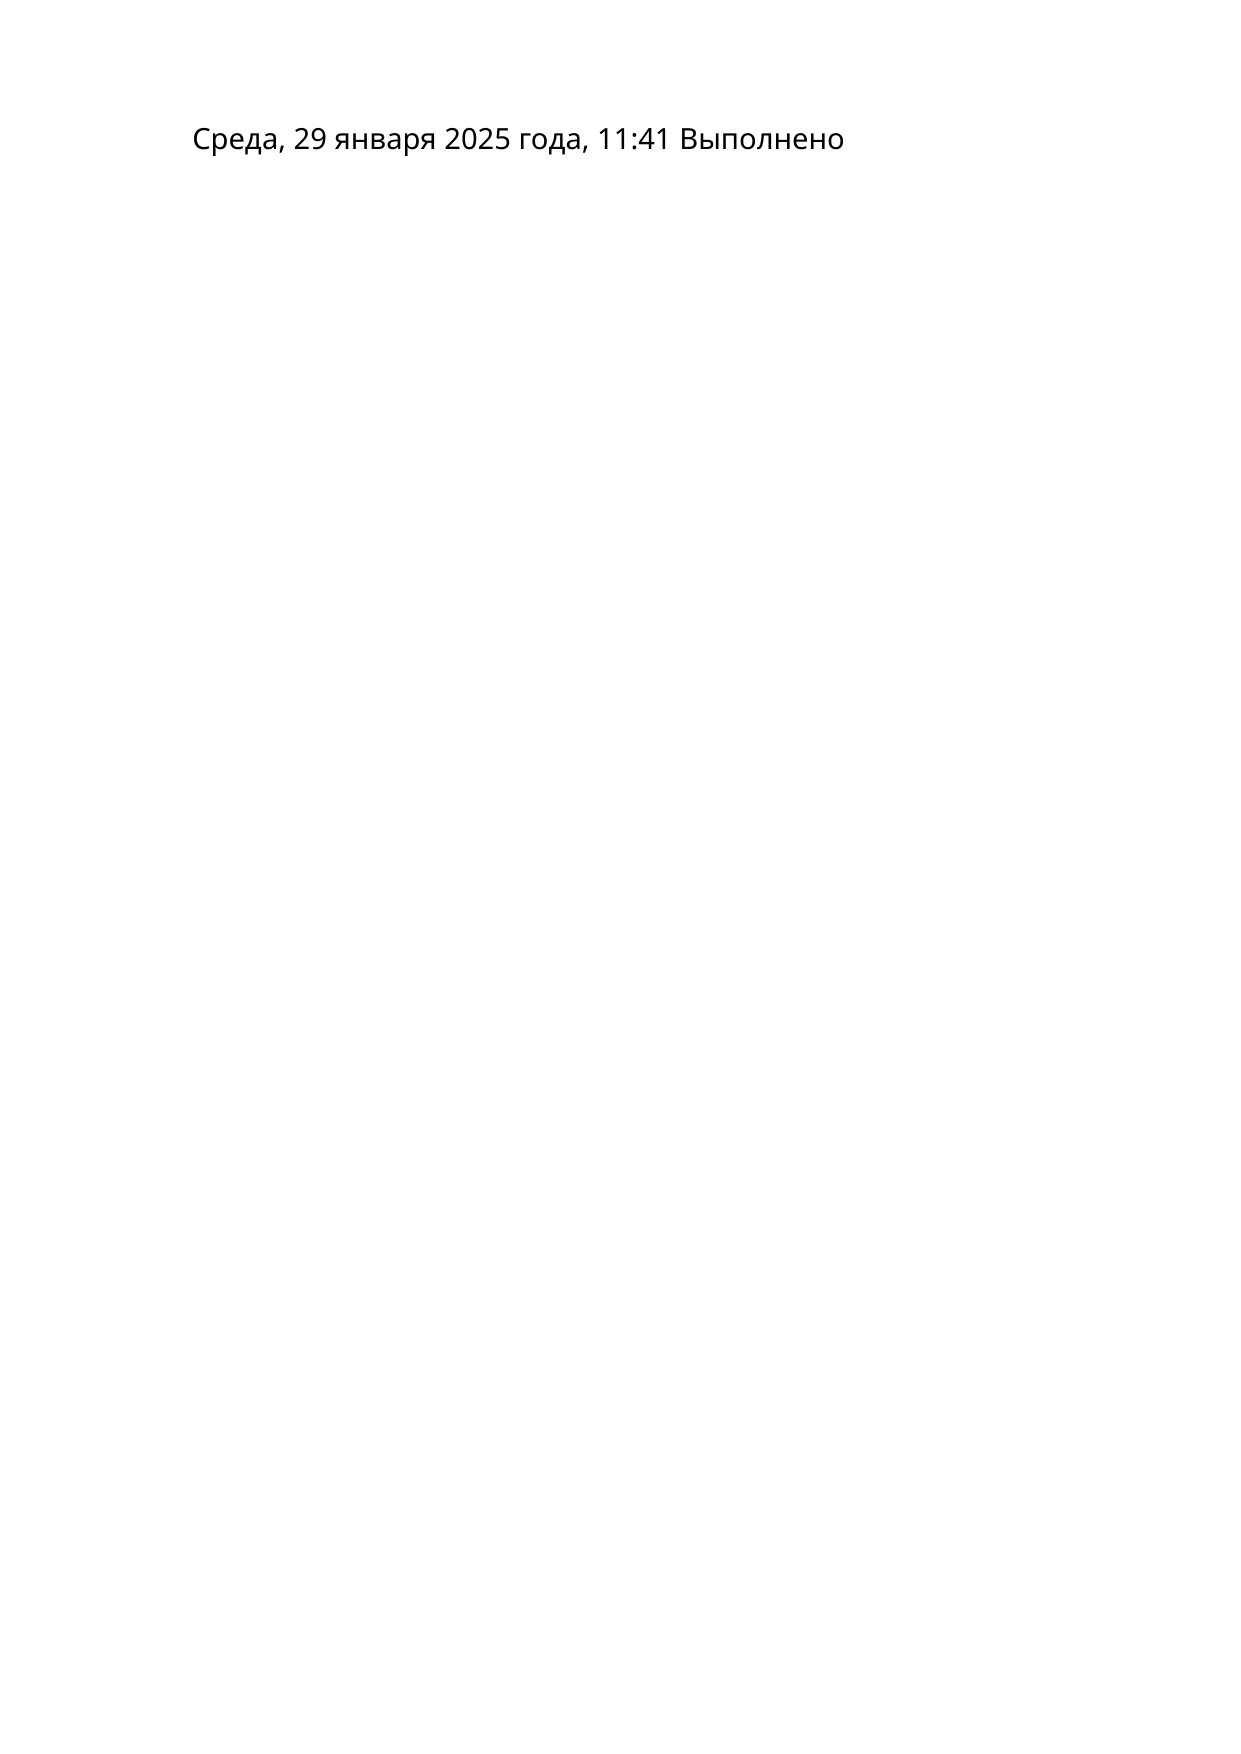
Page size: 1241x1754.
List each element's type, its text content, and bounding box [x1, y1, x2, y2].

text Среда, 29 января 2025 года, 11:41 Выполнено [118, 118, 1181, 158]
